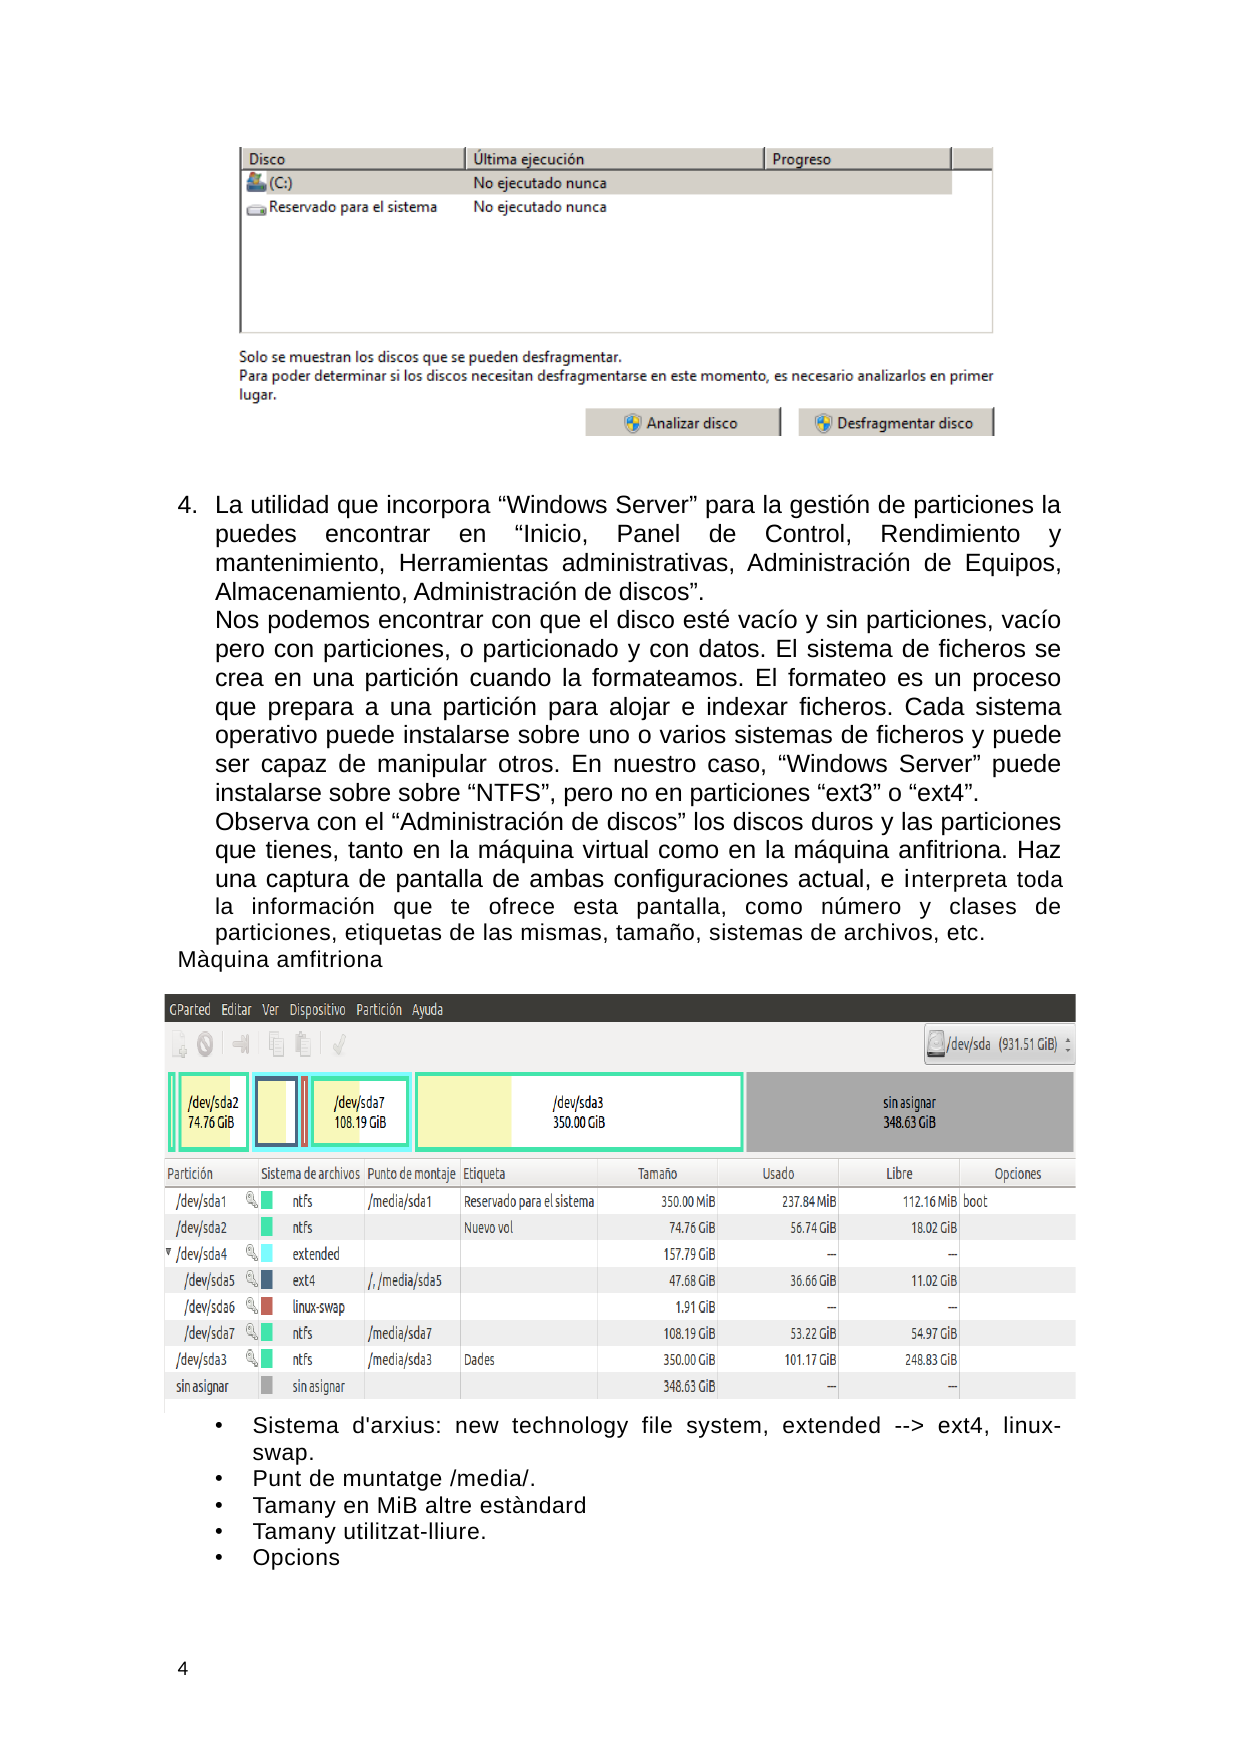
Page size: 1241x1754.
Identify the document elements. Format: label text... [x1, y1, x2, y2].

list Sistema d'arxius: new technology file system, extended --> ext4, linux-swap. [215, 1413, 1063, 1465]
list Tamany utilitzat-lliure. [215, 1518, 1063, 1544]
text Observa con el “Administración de discos” los discos duros y las particiones que tienes, tanto en la máquina virtual como en la máquina anfitriona. Haz una captura de pantalla de ambas configuraciones actual, e interpreta toda la información que te ofrece esta pantalla, como número y clases de particiones, etiquetas de las mismas, tamaño, sistemas de archivos, etc. [215, 807, 1063, 946]
list La utilidad que incorpora “Windows Server” para la gestión de particiones la puedes encontrar en “Inicio, Panel de Control, Rendimiento y mantenimiento, Herramientas administrativas, Administración de Equipos, Almacenamiento, Administración de discos”. [177, 490, 1063, 605]
text Nos podemos encontrar con que el disco esté vacío y sin particiones, vacío pero con particiones, o particionado y con datos. El sistema de ficheros se crea en una partición cuando la formateamos. El formateo es un proceso que prepara a una partición para alojar e indexar ficheros. Cada sistema operativo puede instalarse sobre uno o varios sistemas de ficheros y puede ser capaz de manipular otros. En nuestro caso, “Windows Server” puede instalarse sobre sobre “NTFS”, pero no en particiones “ext3” o “ext4”. [215, 605, 1063, 807]
list Tamany en MiB altre estàndard [215, 1492, 1063, 1518]
list [215, 972, 1063, 994]
text Màquina amfitriona [177, 946, 1063, 972]
list Punt de muntatge /media/. [215, 1465, 1063, 1492]
picture [233, 147, 1007, 436]
picture [164, 994, 1076, 1413]
list Opcions [215, 1544, 1063, 1571]
